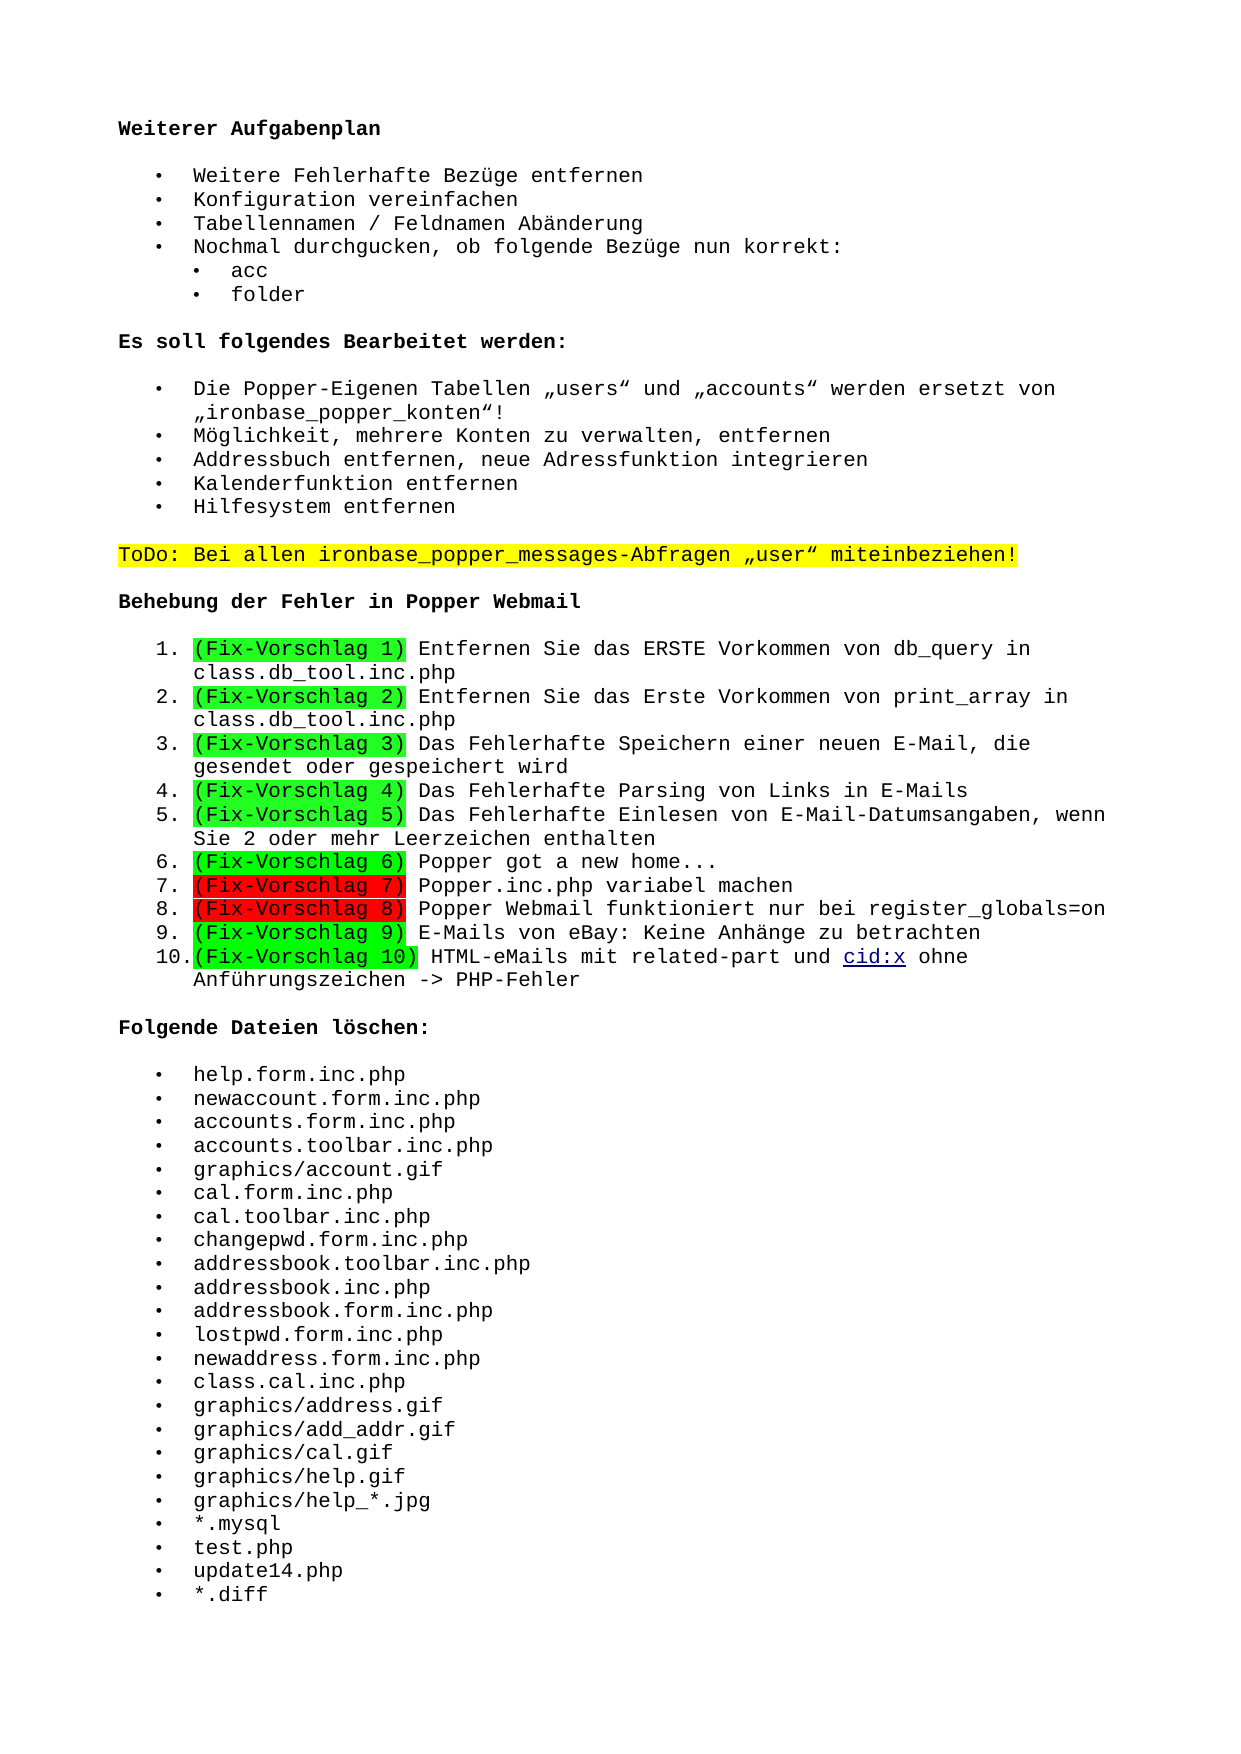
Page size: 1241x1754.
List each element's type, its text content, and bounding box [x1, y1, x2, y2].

list changepwd.form.inc.php [156, 1229, 1122, 1253]
list (Fix-Vorschlag 1) Entfernen Sie das ERSTE Vorkommen von db_query in class.db_tool.inc.php [156, 638, 1122, 686]
list *.diff [156, 1584, 1122, 1608]
list folder [193, 284, 1122, 307]
list newaccount.form.inc.php [156, 1088, 1122, 1111]
list help.form.inc.php [156, 1064, 1122, 1088]
text Behebung der Fehler in Popper Webmail [118, 591, 1122, 615]
list (Fix-Vorschlag 6) Popper got a new home... [156, 851, 1122, 875]
list graphics/cal.gif [156, 1442, 1122, 1466]
list (Fix-Vorschlag 3) Das Fehlerhafte Speichern einer neuen E-Mail, die gesendet oder gespeichert wird [156, 733, 1122, 780]
text Es soll folgendes Bearbeitet werden: [118, 331, 1122, 354]
list addressbook.toolbar.inc.php [156, 1253, 1122, 1277]
list graphics/account.gif [156, 1158, 1122, 1182]
list (Fix-Vorschlag 10) HTML-eMails mit related-part und cid:x ohne Anführungszeichen -> PHP-Fehler [156, 946, 1122, 993]
list (Fix-Vorschlag 4) Das Fehlerhafte Parsing von Links in E-Mails [156, 780, 1122, 804]
list (Fix-Vorschlag 7) Popper.inc.php variabel machen [156, 875, 1122, 898]
list (Fix-Vorschlag 9) E-Mails von eBay: Keine Anhänge zu betrachten [156, 922, 1122, 946]
list update14.php [156, 1561, 1122, 1584]
list Möglichkeit, mehrere Konten zu verwalten, entfernen [156, 426, 1122, 449]
list addressbook.form.inc.php [156, 1300, 1122, 1324]
list addressbook.inc.php [156, 1277, 1122, 1300]
list class.cal.inc.php [156, 1371, 1122, 1395]
text Folgende Dateien löschen: [118, 1017, 1122, 1040]
text ToDo: Bei allen ironbase_popper_messages-Abfragen „user“ miteinbeziehen! [118, 544, 1122, 567]
list Kalenderfunktion entfernen [156, 473, 1122, 496]
list Weitere Fehlerhafte Bezüge entfernen [156, 165, 1122, 189]
list cal.form.inc.php [156, 1182, 1122, 1206]
list *.mysql [156, 1513, 1122, 1537]
list (Fix-Vorschlag 2) Entfernen Sie das Erste Vorkommen von print_array in class.db_tool.inc.php [156, 686, 1122, 733]
list cal.toolbar.inc.php [156, 1206, 1122, 1229]
list graphics/help_*.jpg [156, 1489, 1122, 1513]
list graphics/add_addr.gif [156, 1419, 1122, 1442]
text Weiterer Aufgabenplan [118, 118, 1122, 142]
list (Fix-Vorschlag 8) Popper Webmail funktioniert nur bei register_globals=on [156, 898, 1122, 922]
list acc [193, 260, 1122, 284]
list accounts.toolbar.inc.php [156, 1135, 1122, 1158]
list graphics/address.gif [156, 1395, 1122, 1419]
list Hilfesystem entfernen [156, 496, 1122, 520]
list lostpwd.form.inc.php [156, 1324, 1122, 1348]
list accounts.form.inc.php [156, 1111, 1122, 1135]
list (Fix-Vorschlag 5) Das Fehlerhafte Einlesen von E-Mail-Datumsangaben, wenn Sie 2 oder mehr Leerzeichen enthalten [156, 804, 1122, 851]
list graphics/help.gif [156, 1466, 1122, 1489]
list Die Popper-Eigenen Tabellen „users“ und „accounts“ werden ersetzt von „ironbase_popper_konten“! [156, 378, 1122, 426]
list Tabellennamen / Feldnamen Abänderung [156, 213, 1122, 236]
list test.php [156, 1537, 1122, 1561]
list Konfiguration vereinfachen [156, 189, 1122, 213]
list newaddress.form.inc.php [156, 1348, 1122, 1371]
list Addressbuch entfernen, neue Adressfunktion integrieren [156, 449, 1122, 473]
list Nochmal durchgucken, ob folgende Bezüge nun korrekt: [156, 236, 1122, 260]
